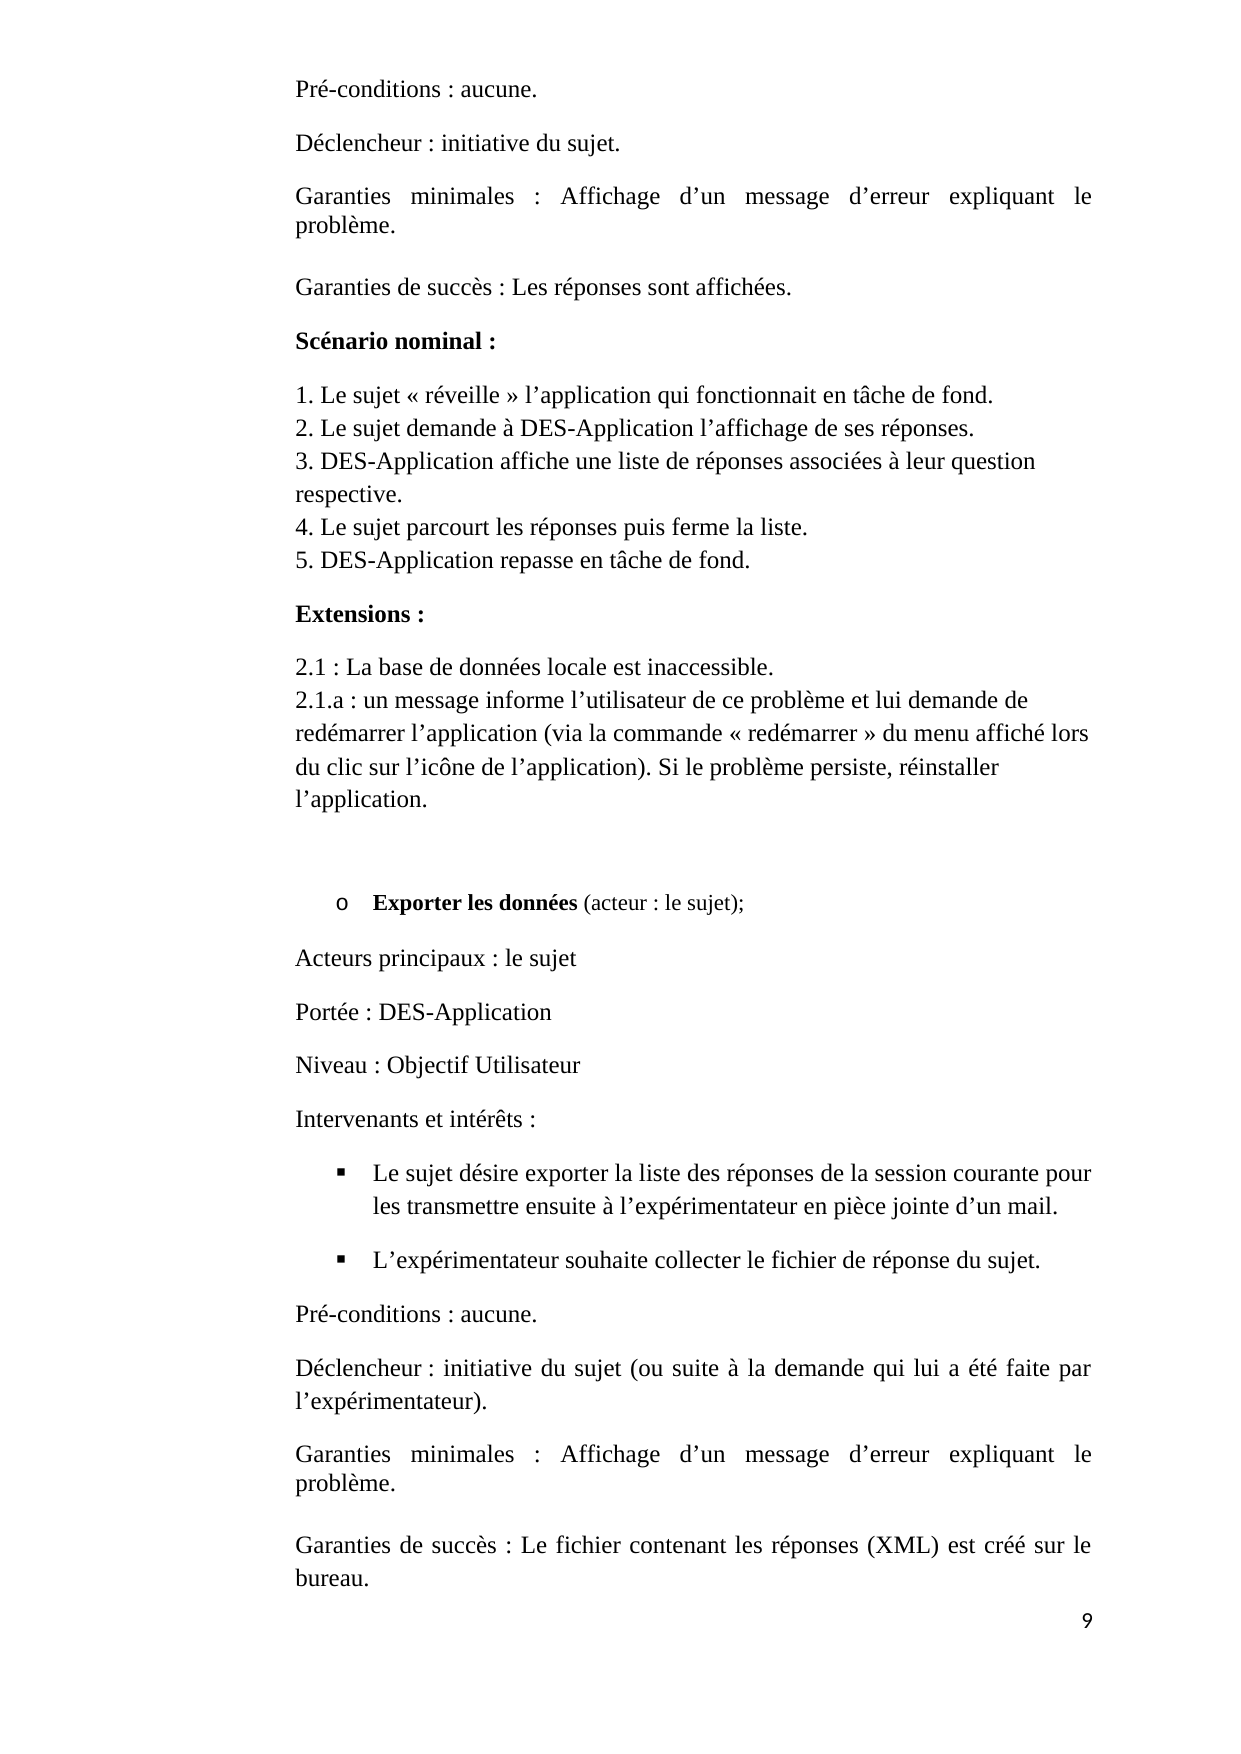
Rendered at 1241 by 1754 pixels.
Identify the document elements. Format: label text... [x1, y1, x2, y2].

text Déclencheur : initiative du sujet (ou suite à la demande qui lui a été faite par l’expérimentateur). [295, 1353, 1093, 1414]
text Extensions : [223, 599, 1093, 627]
list Exporter les données (acteur : le sujet); [335, 889, 1093, 918]
text Intervenants et intérêts : [221, 1104, 1093, 1133]
text Portée : DES-Application [221, 997, 1093, 1025]
text Garanties de succès : Les réponses sont affichées. [295, 239, 1093, 301]
list L’expérimentateur souhaite collecter le fichier de réponse du sujet. [335, 1245, 1093, 1274]
text Garanties de succès : Le fichier contenant les réponses (XML) est créé sur le bureau. [295, 1497, 1093, 1592]
text Garanties minimales : Affichage d’un message d’erreur expliquant le problème. [295, 1439, 1093, 1497]
list Le sujet désire exporter la liste des réponses de la session courante pour les transmettre ensuite à l’expérimentateur en pièce jointe d’un mail. [335, 1158, 1093, 1220]
text Pré-conditions : aucune. [295, 1299, 1093, 1328]
text Déclencheur : initiative du sujet. [221, 128, 1093, 156]
text 2.1 : La base de données locale est inaccessible. 2.1.a : un message informe l’utilisateur de ce problème et lui demande de redémarrer l’application (via la commande « redémarrer » du menu affiché lors du clic sur l’icône de l’application). Si le problème persiste, réinstaller l’application. [295, 652, 1093, 813]
text Scénario nominal : [295, 326, 1093, 354]
text Garanties minimales : Affichage d’un message d’erreur expliquant le problème. [295, 181, 1093, 239]
text Niveau : Objectif Utilisateur [221, 1050, 1093, 1079]
list Acteurs principaux : le sujet [294, 943, 1093, 971]
text 1. Le sujet « réveille » l’application qui fonctionnait en tâche de fond. 2. Le sujet demande à DES-Application l’affichage de ses réponses. 3. DES-Application affiche une liste de réponses associées à leur question respective. 4. Le sujet parcourt les réponses puis ferme la liste. 5. DES-Application repasse en tâche de fond. [295, 380, 1093, 573]
text Pré-conditions : aucune. [295, 74, 1093, 102]
